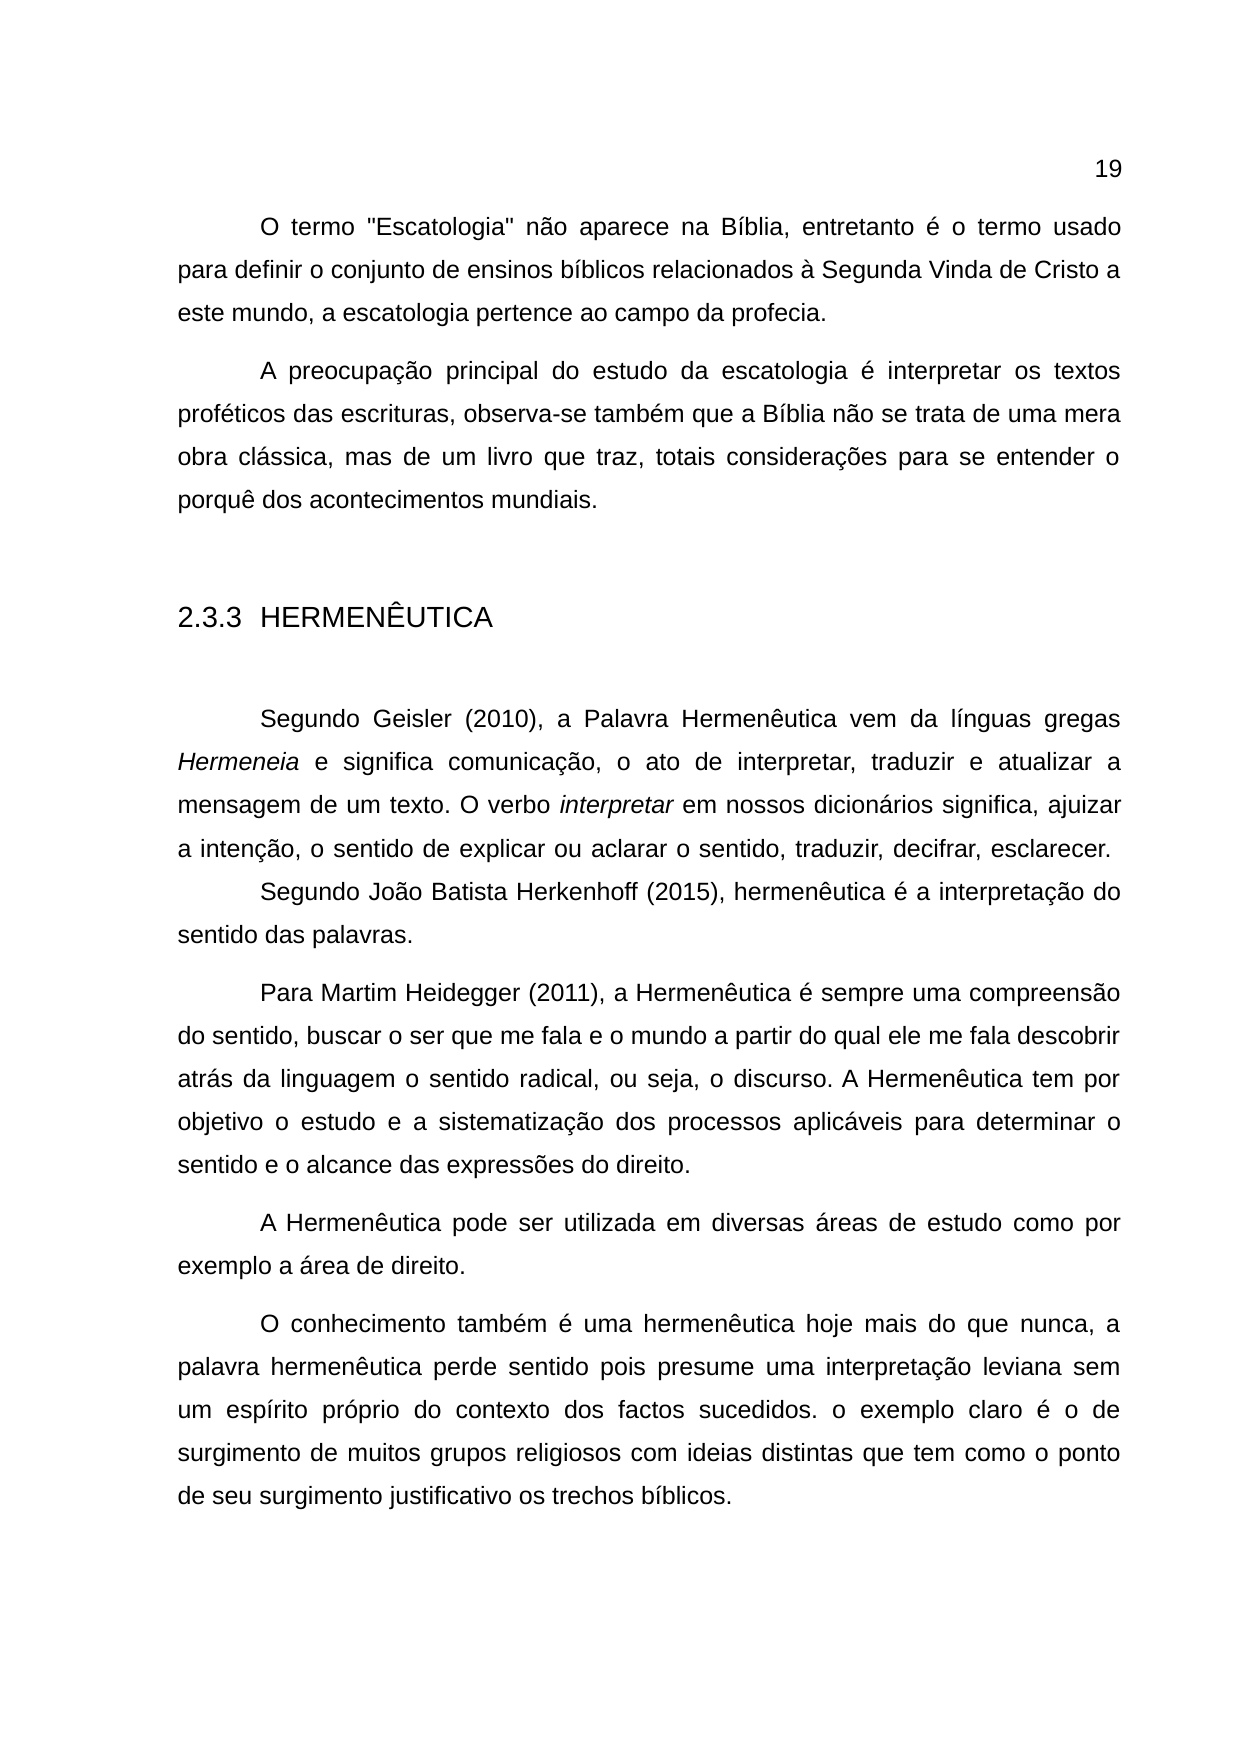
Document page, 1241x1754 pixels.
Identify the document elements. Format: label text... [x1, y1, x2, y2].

text Segundo Geisler (2010), a Palavra Hermenêutica vem da línguas gregas Hermeneia e significa comunicação, o ato de interpretar, traduzir e atualizar a mensagem de um texto. O verbo interpretar em nossos dicionários significa, ajuizar a intenção, o sentido de explicar ou aclarar o sentido, traduzir, decifrar, esclarecer. Segundo João Batista Herkenhoff (2015), hermenêutica é a interpretação do sentido das palavras. [177, 704, 1122, 949]
text A preocupação principal do estudo da escatologia é interpretar os textos proféticos das escrituras, observa-se também que a Bíblia não se trata de uma mera obra clássica, mas de um livro que traz, totais considerações para se entender o porquê dos acontecimentos mundiais. [177, 356, 1122, 514]
text O termo "Escatologia" não aparece na Bíblia, entretanto é o termo usado para definir o conjunto de ensinos bíblicos relacionados à Segunda Vinda de Cristo a este mundo, a escatologia pertence ao campo da profecia. [177, 212, 1122, 327]
text Para Martim Heidegger (2011), a Hermenêutica é sempre uma compreensão do sentido, buscar o ser que me fala e o mundo a partir do qual ele me fala descobrir atrás da linguagem o sentido radical, ou seja, o discurso. A Hermenêutica tem por objetivo o estudo e a sistematização dos processos aplicáveis para determinar o sentido e o alcance das expressões do direito. [177, 978, 1122, 1179]
subtitle HERMENÊUTICA [177, 601, 1122, 634]
text A Hermenêutica pode ser utilizada em diversas áreas de estudo como por exemplo a área de direito. [177, 1208, 1122, 1280]
text O conhecimento também é uma hermenêutica hoje mais do que nunca, a palavra hermenêutica perde sentido pois presume uma interpretação leviana sem um espírito próprio do contexto dos factos sucedidos. o exemplo claro é o de surgimento de muitos grupos religiosos com ideias distintas que tem como o ponto de seu surgimento justificativo os trechos bíblicos. [177, 1309, 1122, 1510]
